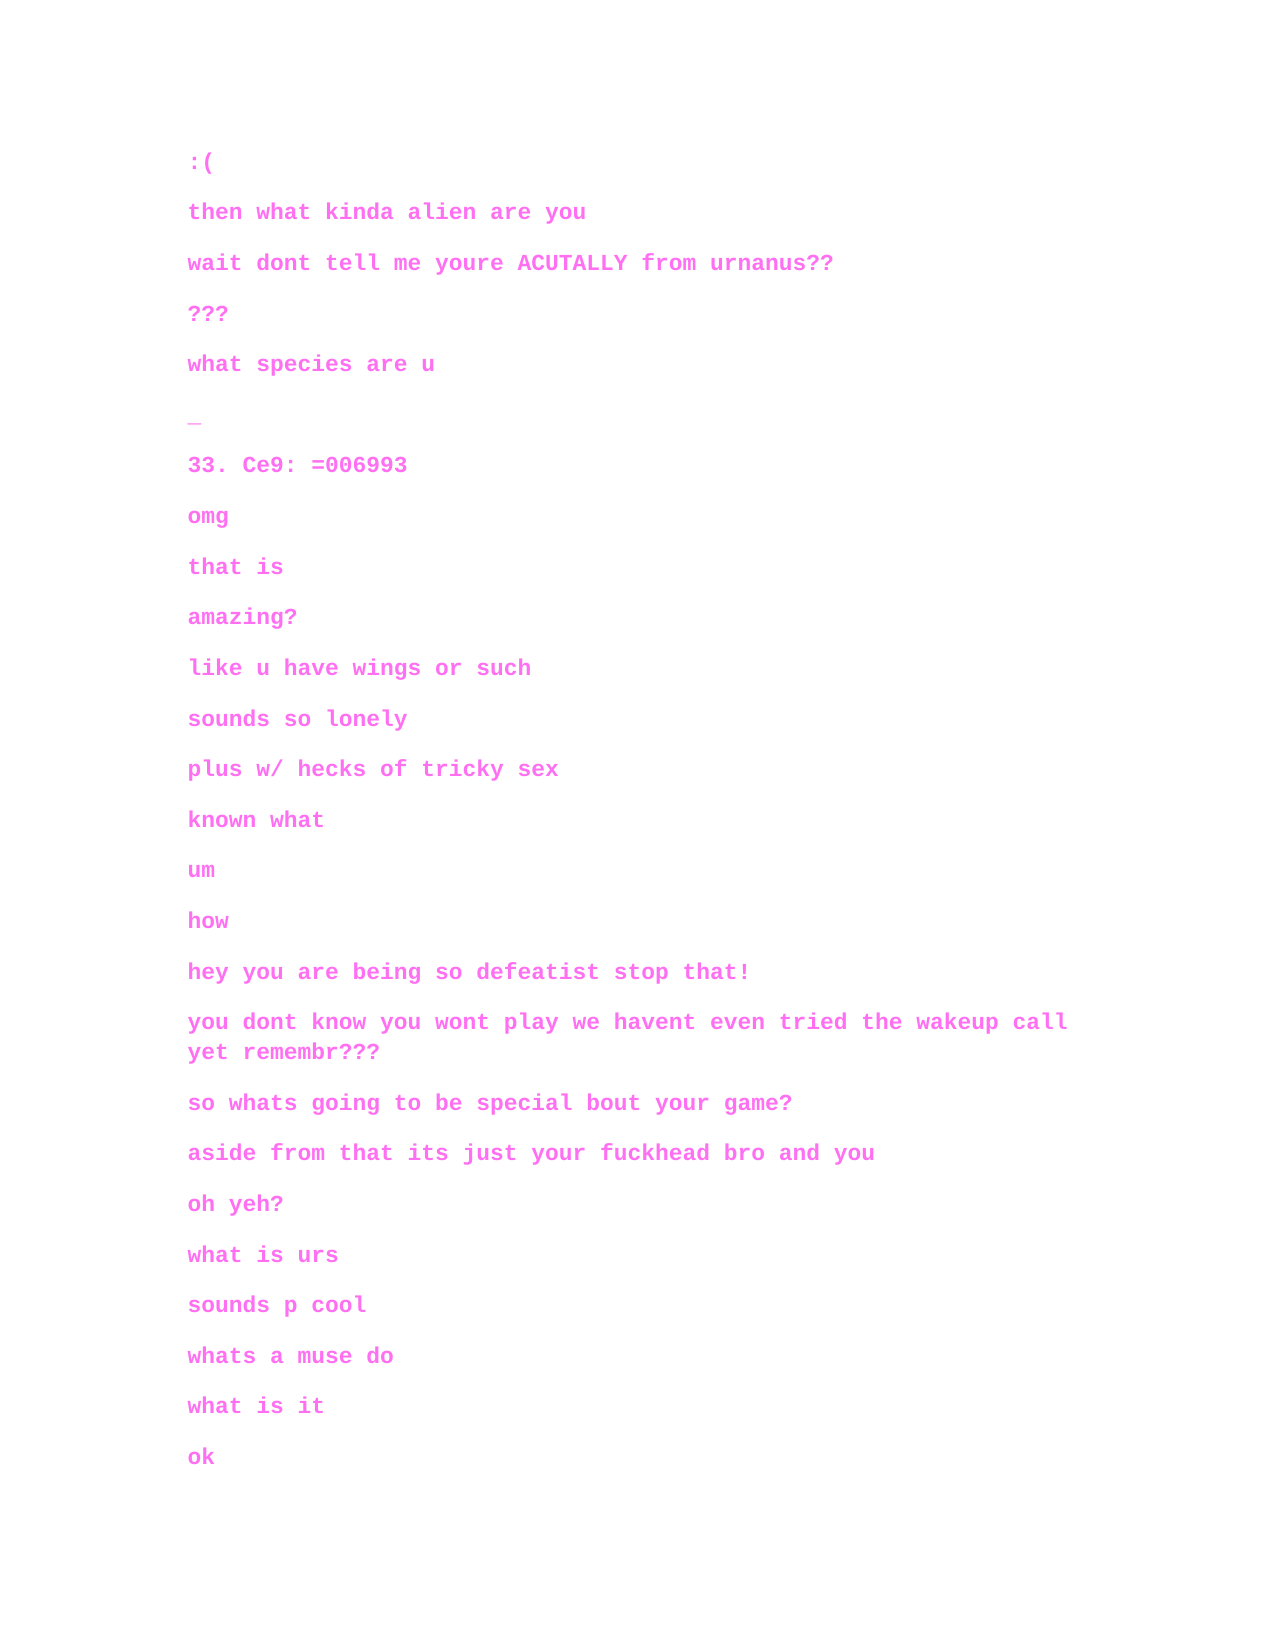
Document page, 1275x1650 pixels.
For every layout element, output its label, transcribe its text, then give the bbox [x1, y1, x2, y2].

text ok [187, 1445, 1087, 1471]
text ??? [187, 302, 1087, 328]
text so whats going to be special bout your game? [187, 1091, 1087, 1117]
text _ [187, 403, 1087, 429]
text hey you are being so defeatist stop that! [187, 960, 1087, 986]
text how [187, 909, 1087, 935]
text like u have wings or such [187, 656, 1087, 682]
text wait dont tell me youre ACUTALLY from urnanus?? [187, 251, 1087, 277]
text sounds so lonely [187, 707, 1087, 733]
text what is it [187, 1395, 1087, 1421]
text sounds p cool [187, 1293, 1087, 1319]
text :( [187, 150, 1087, 176]
text that is [187, 555, 1087, 581]
text aside from that its just your fuckhead bro and you [187, 1142, 1087, 1168]
text what species are u [187, 352, 1087, 378]
text um [187, 859, 1087, 885]
text known what [187, 808, 1087, 834]
text you dont know you wont play we havent even tried the wakeup call yet remembr??? [187, 1011, 1087, 1066]
text omg [187, 504, 1087, 530]
text then what kinda alien are you [187, 201, 1087, 227]
text whats a muse do [187, 1344, 1087, 1370]
text oh yeh? [187, 1192, 1087, 1218]
text what is urs [187, 1243, 1087, 1269]
text 33. Ce9: =006993 [187, 454, 1087, 480]
text amazing? [187, 606, 1087, 632]
text plus w/ hecks of tricky sex [187, 757, 1087, 783]
